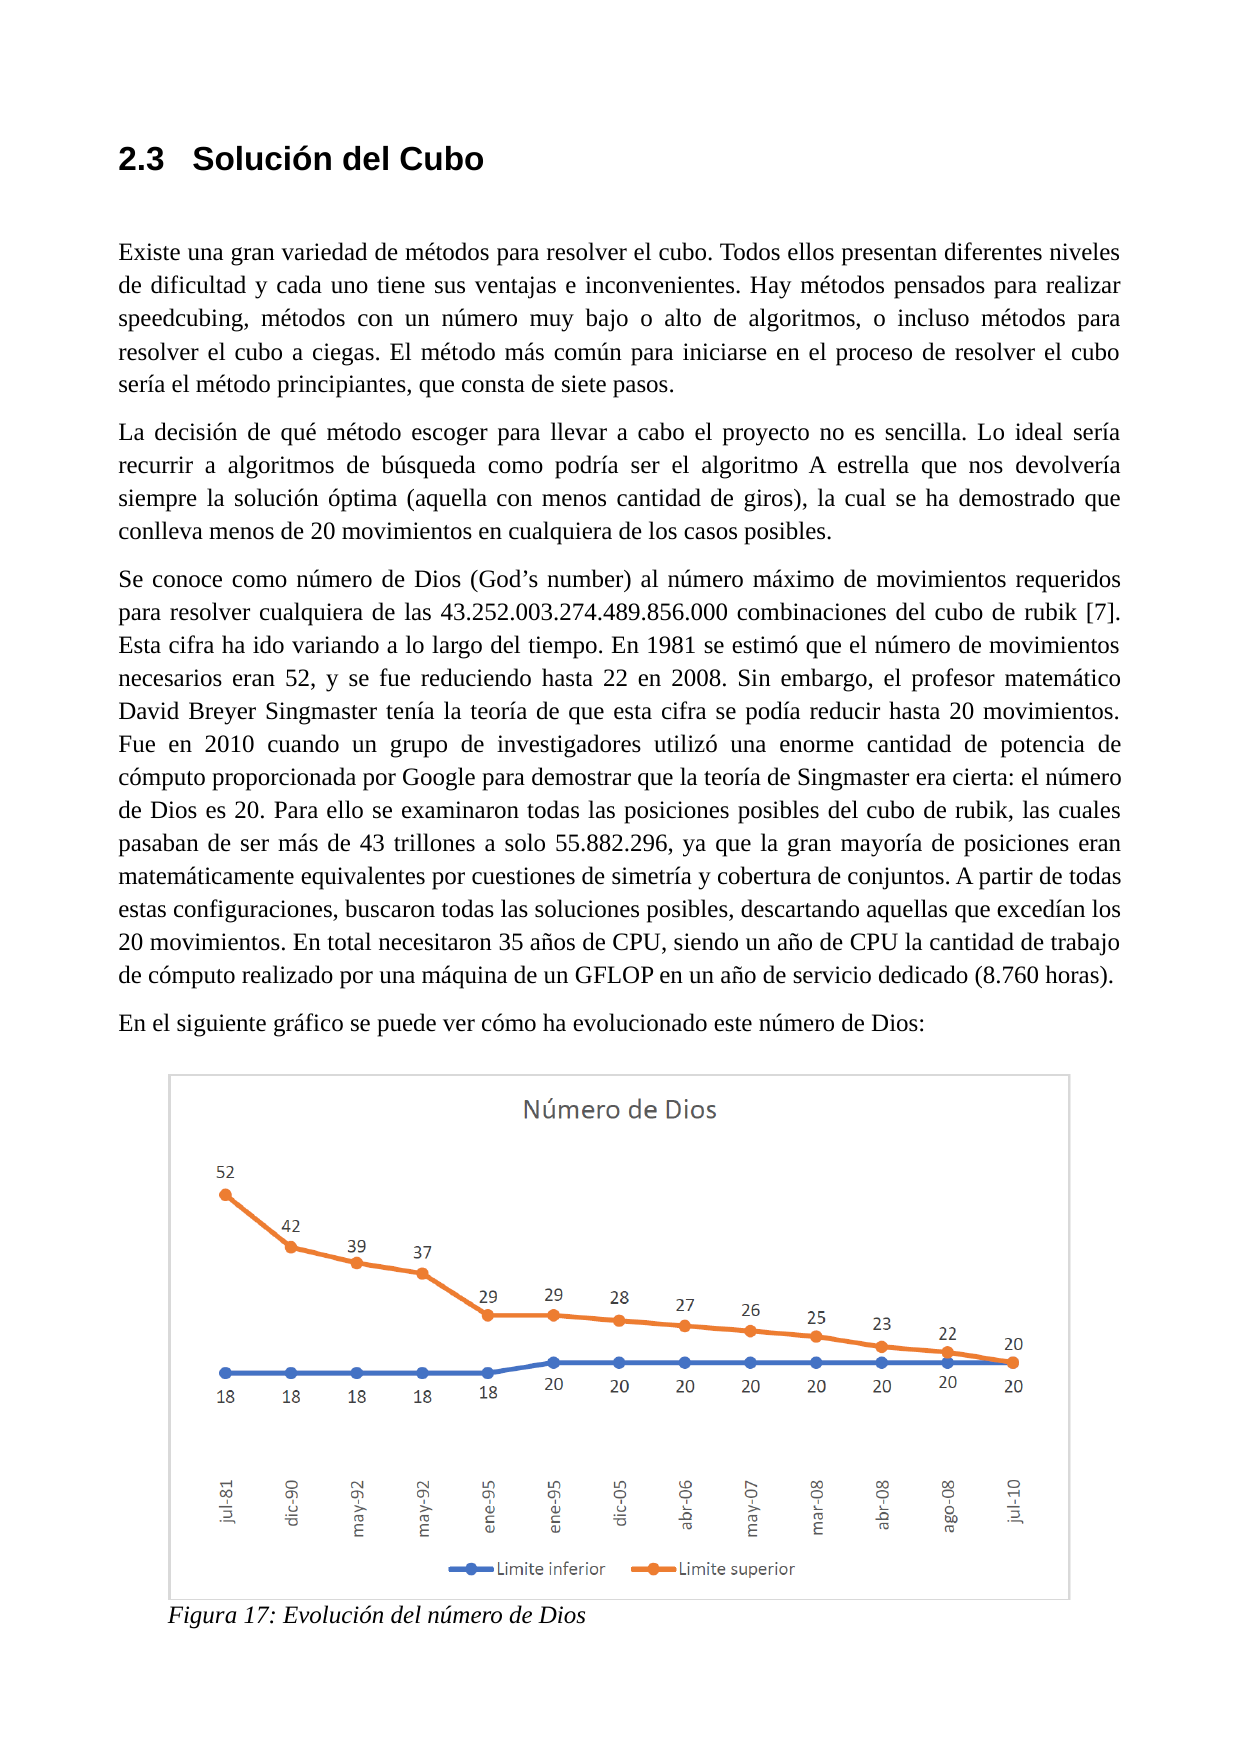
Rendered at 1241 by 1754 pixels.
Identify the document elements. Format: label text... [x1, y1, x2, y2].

text En el siguiente gráfico se puede ver cómo ha evolucionado este número de Dios: [118, 1008, 1122, 1036]
picture [167, 1067, 1073, 1600]
text Existe una gran variedad de métodos para resolver el cubo. Todos ellos presentan diferentes niveles de dificultad y cada uno tiene sus ventajas e inconvenientes. Hay métodos pensados para realizar speedcubing, métodos con un número muy bajo o alto de algoritmos, o incluso métodos para resolver el cubo a ciegas. El método más común para iniciarse en el proceso de resolver el cubo sería el método principiantes, que consta de siete pasos. [118, 237, 1122, 398]
text La decisión de qué método escoger para llevar a cabo el proyecto no es sencilla. Lo ideal sería recurrir a algoritmos de búsqueda como podría ser el algoritmo A estrella que nos devolvería siempre la solución óptima (aquella con menos cantidad de giros), la cual se ha demostrado que conlleva menos de 20 movimientos en cualquiera de los casos posibles. [118, 417, 1122, 545]
subtitle Solución del Cubo [118, 139, 1122, 177]
text Figura 17: Evolución del número de Dios [168, 1600, 1073, 1628]
text Se conoce como número de Dios (God’s number) al número máximo de movimientos requeridos para resolver cualquiera de las 43.252.003.274.489.856.000 combinaciones del cubo de rubik [7]. Esta cifra ha ido variando a lo largo del tiempo. En 1981 se estimó que el número de movimientos necesarios eran 52, y se fue reduciendo hasta 22 en 2008. Sin embargo, el profesor matemático David Breyer Singmaster tenía la teoría de que esta cifra se podía reducir hasta 20 movimientos. Fue en 2010 cuando un grupo de investigadores utilizó una enorme cantidad de potencia de cómputo proporcionada por Google para demostrar que la teoría de Singmaster era cierta: el número de Dios es 20. Para ello se examinaron todas las posiciones posibles del cubo de rubik, las cuales pasaban de ser más de 43 trillones a solo 55.882.296, ya que la gran mayoría de posiciones eran matemáticamente equivalentes por cuestiones de simetría y cobertura de conjuntos. A partir de todas estas configuraciones, buscaron todas las soluciones posibles, descartando aquellas que excedían los 20 movimientos. En total necesitaron 35 años de CPU, siendo un año de CPU la cantidad de trabajo de cómputo realizado por una máquina de un GFLOP en un año de servicio dedicado (8.760 horas). [118, 564, 1122, 989]
